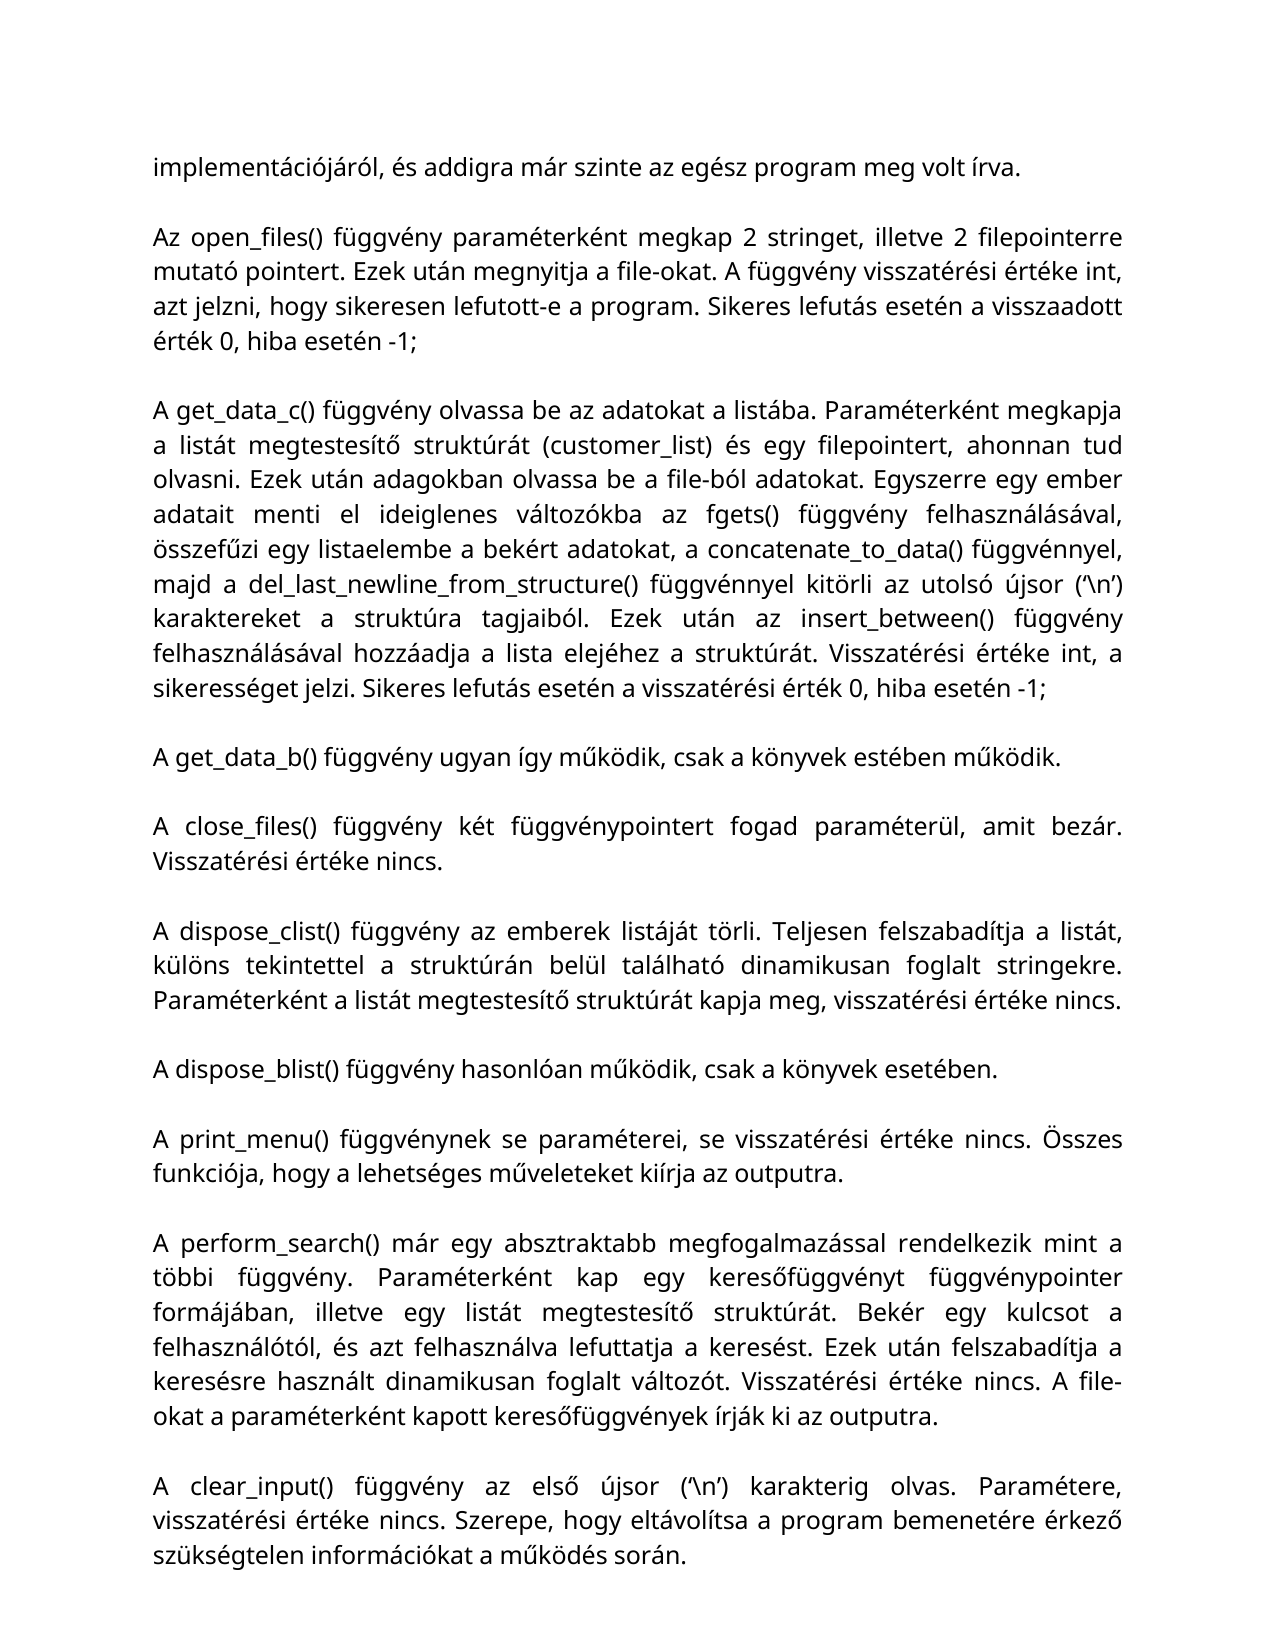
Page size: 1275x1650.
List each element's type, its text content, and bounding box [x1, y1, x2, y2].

text A print_menu() függvénynek se paraméterei, se visszatérési értéke nincs. Összes funkciója, hogy a lehetséges műveleteket kiírja az outputra. [153, 1121, 1123, 1190]
text A clear_input() függvény az első újsor (‘\n’) karakterig olvas. Paramétere, visszatérési értéke nincs. Szerepe, hogy eltávolítsa a program bemenetére érkező szükségtelen információkat a működés során. [153, 1468, 1123, 1572]
text A dispose_blist() függvény hasonlóan működik, csak a könyvek esetében. [153, 1052, 1123, 1086]
text implementációjáról, és addigra már szinte az egész program meg volt írva. [153, 150, 1123, 184]
text Az open_files() függvény paraméterként megkap 2 stringet, illetve 2 filepointerre mutató pointert. Ezek után megnyitja a file-okat. A függvény visszatérési értéke int, azt jelzni, hogy sikeresen lefutott-e a program. Sikeres lefutás esetén a visszaadott érték 0, hiba esetén -1; [153, 219, 1123, 357]
text A perform_search() már egy absztraktabb megfogalmazással rendelkezik mint a többi függvény. Paraméterként kap egy keresőfüggvényt függvénypointer formájában, illetve egy listát megtestesítő struktúrát. Bekér egy kulcsot a felhasználótól, és azt felhasználva lefuttatja a keresést. Ezek után felszabadítja a keresésre használt dinamikusan foglalt változót. Visszatérési értéke nincs. A file-okat a paraméterként kapott keresőfüggvények írják ki az outputra. [153, 1225, 1123, 1433]
text A get_data_b() függvény ugyan így működik, csak a könyvek estében működik. [153, 740, 1123, 774]
text A dispose_clist() függvény az emberek listáját törli. Teljesen felszabadítja a listát, különs tekintettel a struktúrán belül található dinamikusan foglalt stringekre. Paraméterként a listát megtestesítő struktúrát kapja meg, visszatérési értéke nincs. [153, 913, 1123, 1017]
text A get_data_c() függvény olvassa be az adatokat a listába. Paraméterként megkapja a listát megtestesítő struktúrát (customer_list) és egy filepointert, ahonnan tud olvasni. Ezek után adagokban olvassa be a file-ból adatokat. Egyszerre egy ember adatait menti el ideiglenes változókba az fgets() függvény felhasználásával, összefűzi egy listaelembe a bekért adatokat, a concatenate_to_data() függvénnyel, majd a del_last_newline_from_structure() függvénnyel kitörli az utolsó újsor (‘\n’) karaktereket a struktúra tagjaiból. Ezek után az insert_between() függvény felhasználásával hozzáadja a lista elejéhez a struktúrát. Visszatérési értéke int, a sikerességet jelzi. Sikeres lefutás esetén a visszatérési érték 0, hiba esetén -1; [153, 393, 1123, 704]
text A close_files() függvény két függvénypointert fogad paraméterül, amit bezár. Visszatérési értéke nincs. [153, 809, 1123, 878]
